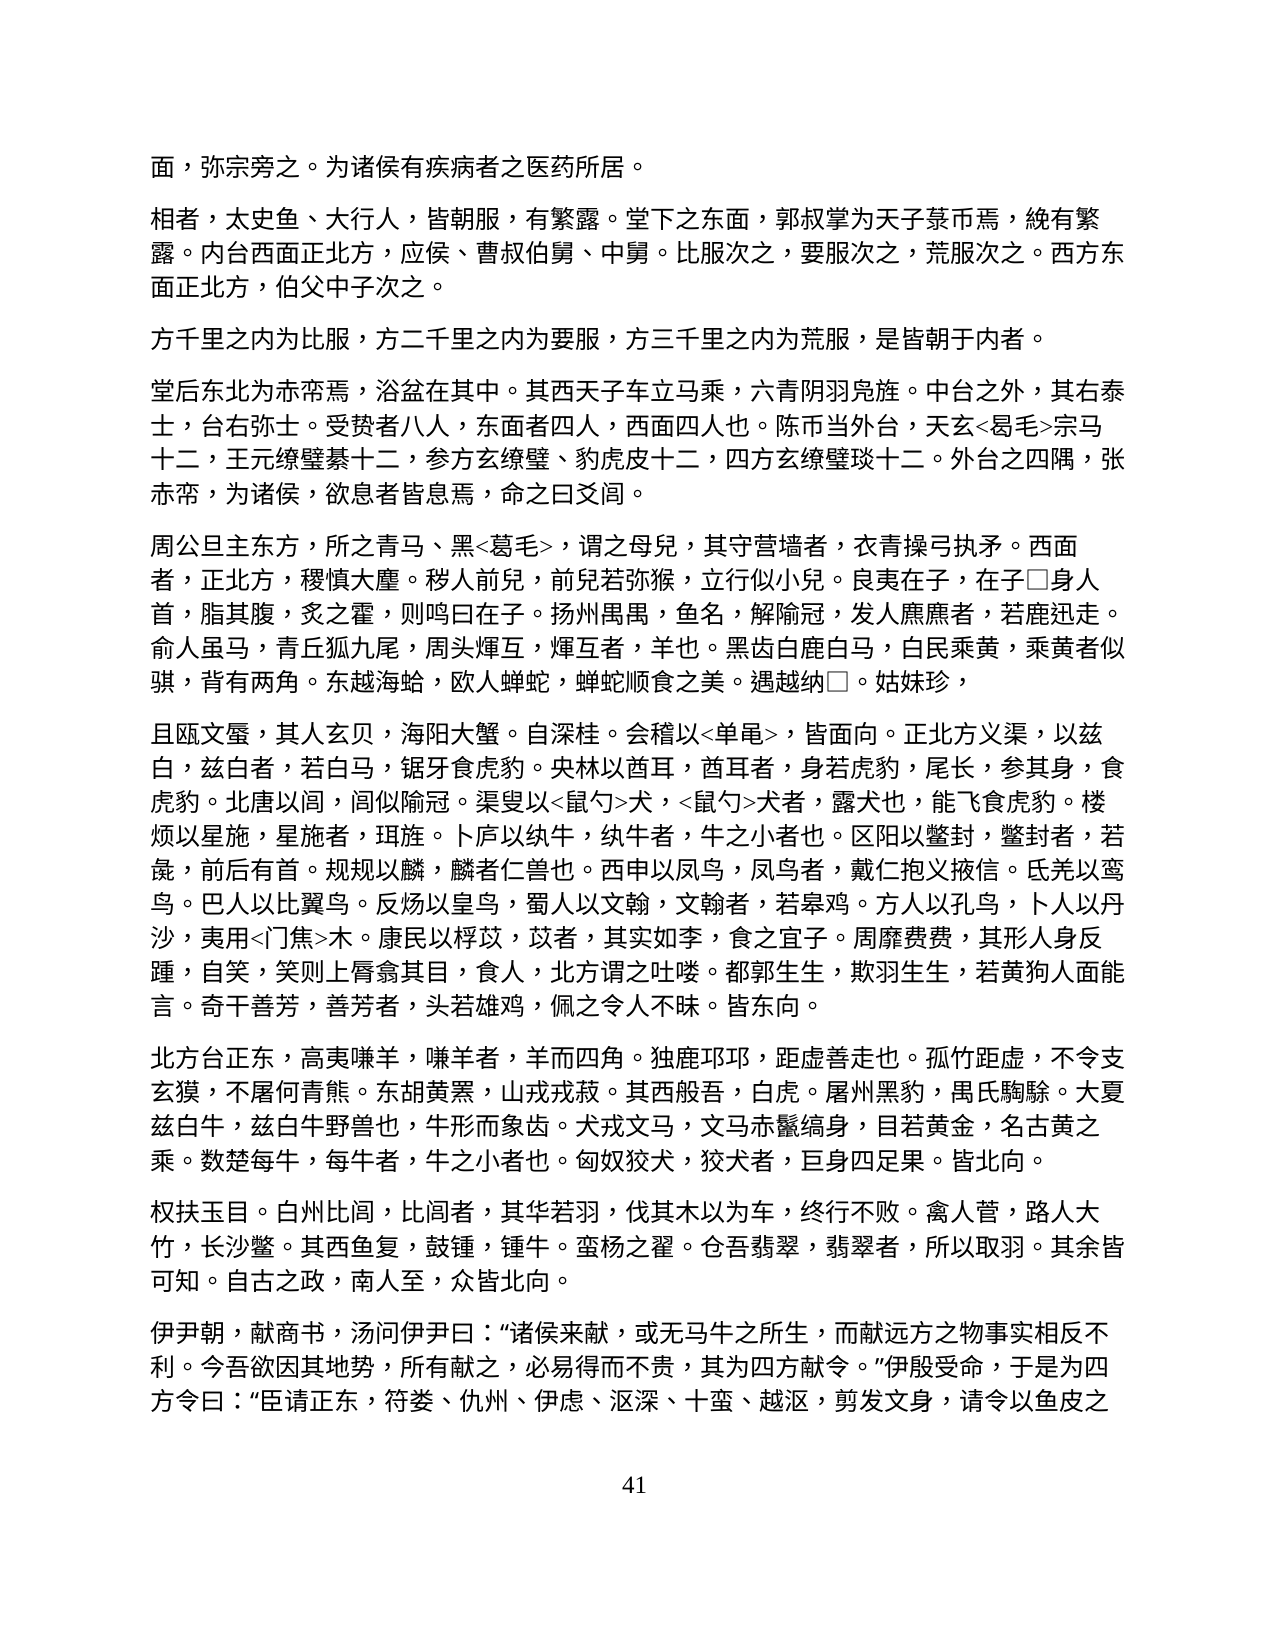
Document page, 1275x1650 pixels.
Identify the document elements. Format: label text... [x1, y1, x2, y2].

text 伊尹朝，献商书，汤问伊尹曰：“诸侯来献，或无马牛之所生，而献远方之物事实相反不利。今吾欲因其地势，所有献之，必易得而不贵，其为四方献令。”伊殷受命，于是为四方令曰：“臣请正东，符娄、仇州、伊虑、沤深、十蛮、越沤，剪发文身，请令以鱼皮之鞞，乌鰂之酱，鲛鼥利剑为献。正南，瓯邓、桂国、损子、产里、百濮、九菌，请令以珠玑、玳瑁、象齿、文犀、翠羽、菌鹤、短狗为献。正西，昆仑、狗国、鬼亲、枳巳、闟耳贯胸、雕题、离卿、漆齿，请令以丹青、白旄、纟比罽、江历、龙角、神龟为献。正北空同、大夏、莎车、姑他、旦略、豹胡、代翟，匈奴、楼烦、月氏、韯犁、其龙、东胡，请令以橐驼、白玉、野马、騊駼、駃騠、良弓为献。” [150, 1315, 1125, 1417]
text 权扶玉目。白州比闾，比闾者，其华若羽，伐其木以为车，终行不败。禽人菅，路人大竹，长沙鳖。其西鱼复，鼓锺，锺牛。蛮杨之翟。仓吾翡翠，翡翠者，所以取羽。其余皆可知。自古之政，南人至，众皆北向。 [150, 1195, 1125, 1297]
text 堂后东北为赤帟焉，浴盆在其中。其西天子车立马乘，六青阴羽凫旌。中台之外，其右泰士，台右弥士。受贽者八人，东面者四人，西面四人也。陈币当外台，天玄<曷毛>宗马十二，王元缭璧綦十二，参方玄缭璧、豹虎皮十二，四方玄缭璧琰十二。外台之四隅，张赤帟，为诸侯，欲息者皆息焉，命之曰爻闾。 [150, 374, 1125, 510]
text 北方台正东，高夷嗛羊，嗛羊者，羊而四角。独鹿邛邛，距虚善走也。孤竹距虚，不令支玄獏，不屠何青熊。东胡黄罴，山戎戎菽。其西般吾，白虎。屠州黑豹，禺氏騊駼。大夏兹白牛，兹白牛野兽也，牛形而象齿。犬戎文马，文马赤鬣缟身，目若黄金，名古黄之乘。数楚每牛，每牛者，牛之小者也。匈奴狡犬，狡犬者，巨身四足果。皆北向。 [150, 1041, 1125, 1177]
text 相者，太史鱼、大行人，皆朝服，有繁露。堂下之东面，郭叔掌为天子菉币焉，絻有繁露。内台西面正北方，应侯、曹叔伯舅、中舅。比服次之，要服次之，荒服次之。西方东面正北方，伯父中子次之。 [150, 202, 1125, 304]
text 且瓯文蜃，其人玄贝，海阳大蟹。自深桂。会稽以<单黾>，皆面向。正北方义渠，以兹白，兹白者，若白马，锯牙食虎豹。央林以酋耳，酋耳者，身若虎豹，尾长，参其身，食虎豹。北唐以闾，闾似隃冠。渠叟以<鼠勺>犬，<鼠勺>犬者，露犬也，能飞食虎豹。楼烦以星施，星施者，珥旌。卜庐以纨牛，纨牛者，牛之小者也。区阳以鳖封，鳖封者，若彘，前后有首。规规以麟，麟者仁兽也。西申以凤鸟，凤鸟者，戴仁抱义掖信。氐羌以鸾鸟。巴人以比翼鸟。反炀以皇鸟，蜀人以文翰，文翰者，若皋鸡。方人以孔鸟，卜人以丹沙，夷用<门焦>木。康民以桴苡，苡者，其实如李，食之宜子。周靡费费，其形人身反踵，自笑，笑则上脣翕其目，食人，北方谓之吐喽。都郭生生，欺羽生生，若黄狗人面能言。奇干善芳，善芳者，头若雄鸡，佩之令人不昧。皆东向。 [150, 716, 1125, 1023]
text 周公旦主东方，所之青马、黑<葛毛>，谓之母兒，其守营墙者，衣青操弓执矛。西面者，正北方，稷慎大麈。秽人前兒，前兒若弥猴，立行似小兒。良夷在子，在子□身人首，脂其腹，炙之霍，则鸣曰在子。扬州禺禺，鱼名，解隃冠，发人麃麃者，若鹿迅走。俞人虽马，青丘狐九尾，周头煇互，煇互者，羊也。黑齿白鹿白马，白民乘黄，乘黄者似骐，背有两角。东越海蛤，欧人蝉蛇，蝉蛇顺食之美。遇越纳□。姑妹珍， [150, 528, 1125, 698]
text 方千里之内为比服，方二千里之内为要服，方三千里之内为荒服，是皆朝于内者。 [150, 322, 1125, 356]
text 面，弥宗旁之。为诸侯有疾病者之医药所居。 [150, 150, 1125, 184]
